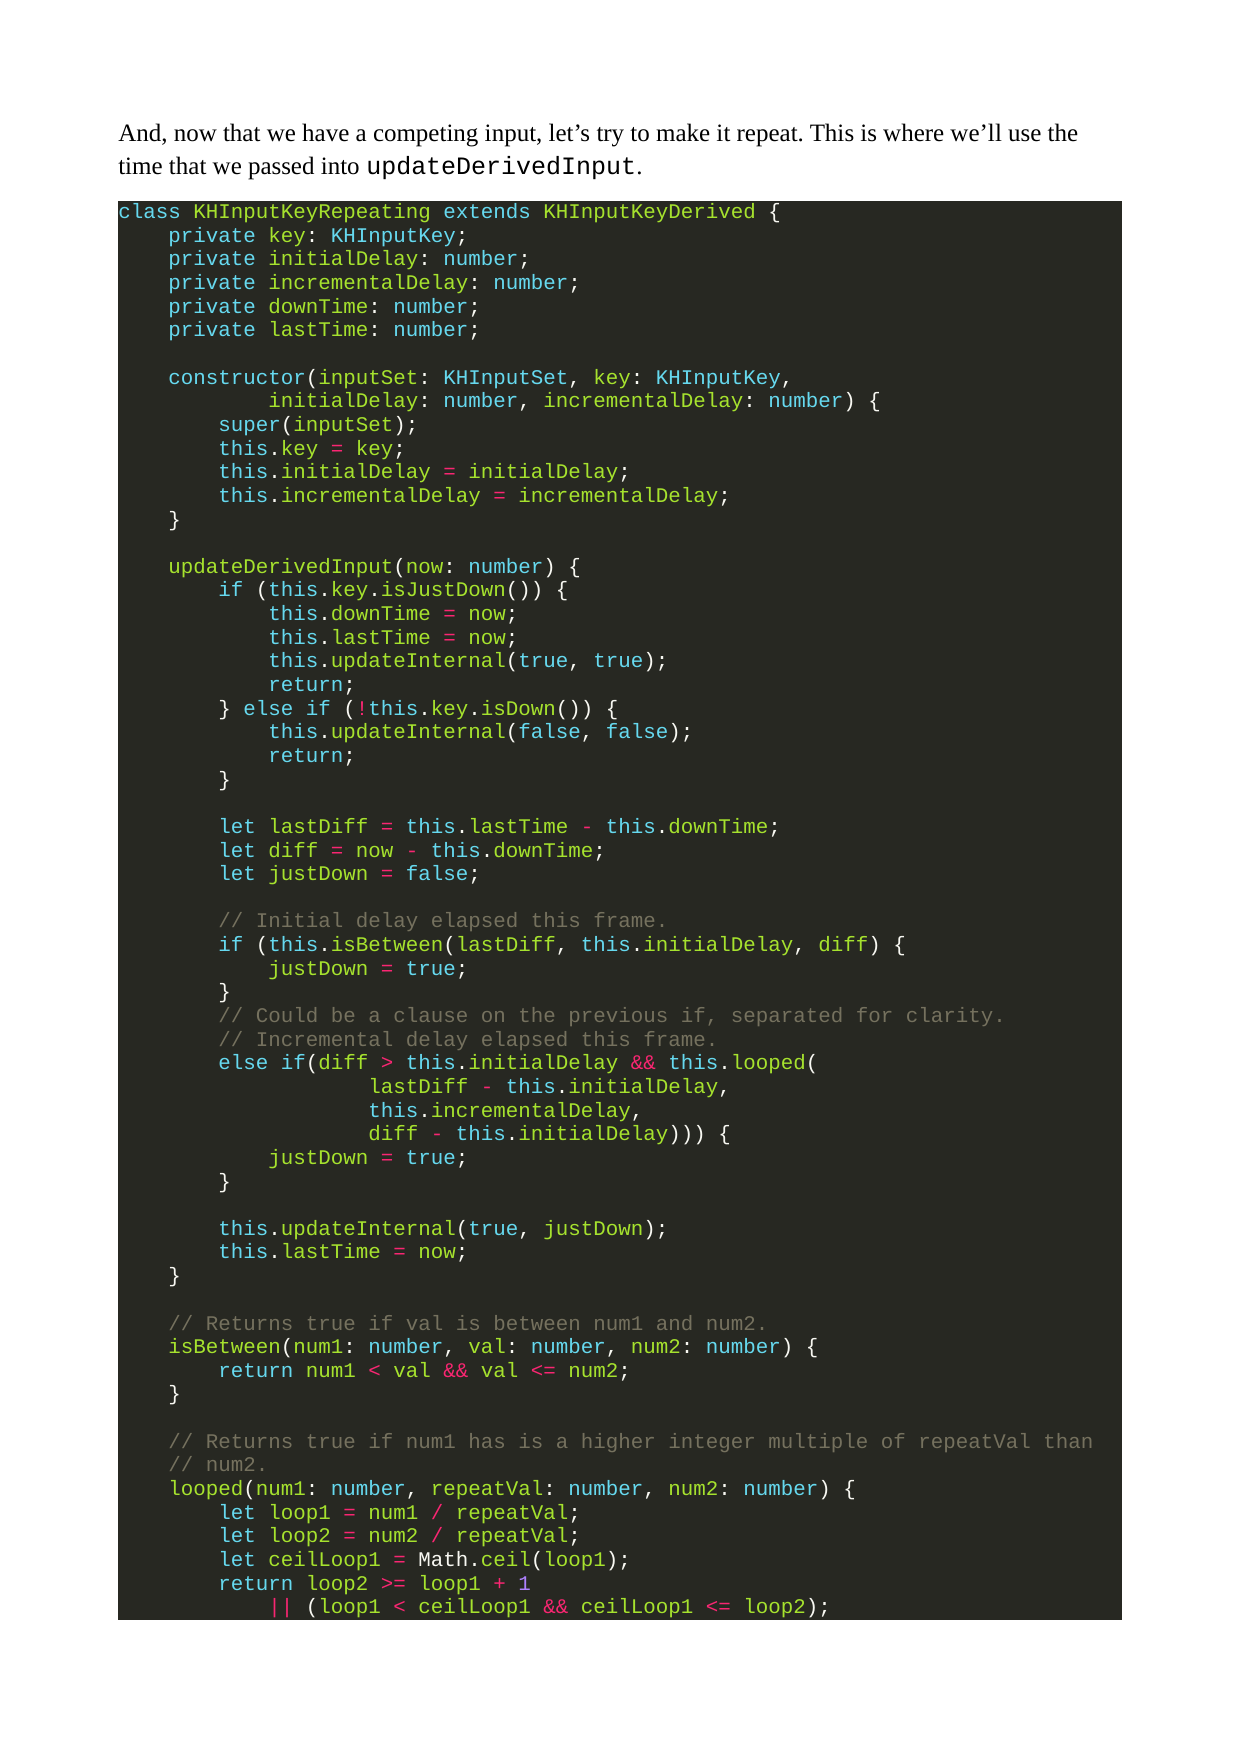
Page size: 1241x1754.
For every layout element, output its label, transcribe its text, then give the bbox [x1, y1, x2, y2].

text // num2. [118, 1454, 1122, 1478]
text this.updateInternal(true, justDown); [118, 1218, 1122, 1242]
text } else if (!this.key.isDown()) { [118, 698, 1122, 721]
text let justDown = false; [118, 863, 1122, 887]
text } [118, 1171, 1122, 1194]
text lastDiff - this.initialDelay, [118, 1076, 1122, 1100]
text } [118, 508, 1122, 532]
text return loop2 >= loop1 + 1 [118, 1573, 1122, 1596]
text And, now that we have a competing input, let’s try to make it repeat. This is where we’ll use the time that we passed into updateDerivedInput. [118, 118, 1122, 182]
text private key: KHInputKey; [118, 225, 1122, 248]
text private incrementalDelay: number; [118, 272, 1122, 296]
text this.lastTime = now; [118, 627, 1122, 650]
text this.key = key; [118, 438, 1122, 461]
text this.lastTime = now; [118, 1242, 1122, 1265]
text justDown = true; [118, 958, 1122, 981]
text if (this.isBetween(lastDiff, this.initialDelay, diff) { [118, 934, 1122, 958]
text this.downTime = now; [118, 603, 1122, 627]
text this.initialDelay = initialDelay; [118, 461, 1122, 485]
text // Returns true if val is between num1 and num2. [118, 1312, 1122, 1336]
text this.updateInternal(false, false); [118, 721, 1122, 745]
text let diff = now - this.downTime; [118, 839, 1122, 863]
text } [118, 981, 1122, 1005]
text let lastDiff = this.lastTime - this.downTime; [118, 816, 1122, 839]
text diff - this.initialDelay))) { [118, 1123, 1122, 1147]
text this.incrementalDelay = incrementalDelay; [118, 485, 1122, 508]
text if (this.key.isJustDown()) { [118, 579, 1122, 603]
text } [118, 769, 1122, 792]
text let ceilLoop1 = Math.ceil(loop1); [118, 1549, 1122, 1573]
text || (loop1 < ceilLoop1 && ceilLoop1 <= loop2); [118, 1596, 1122, 1620]
text return; [118, 745, 1122, 769]
text updateDerivedInput(now: number) { [118, 556, 1122, 579]
text looped(num1: number, repeatVal: number, num2: number) { [118, 1478, 1122, 1502]
text // Could be a clause on the previous if, separated for clarity. [118, 1005, 1122, 1029]
text private initialDelay: number; [118, 248, 1122, 272]
text return; [118, 674, 1122, 698]
text // Initial delay elapsed this frame. [118, 911, 1122, 934]
text class KHInputKeyRepeating extends KHInputKeyDerived { [118, 201, 1122, 225]
text private lastTime: number; [118, 319, 1122, 343]
text let loop2 = num2 / repeatVal; [118, 1525, 1122, 1549]
text } [118, 1265, 1122, 1289]
text return num1 < val && val <= num2; [118, 1360, 1122, 1383]
text private downTime: number; [118, 296, 1122, 319]
text constructor(inputSet: KHInputSet, key: KHInputKey, [118, 367, 1122, 390]
text super(inputSet); [118, 414, 1122, 438]
text this.updateInternal(true, true); [118, 650, 1122, 674]
text let loop1 = num1 / repeatVal; [118, 1502, 1122, 1525]
text isBetween(num1: number, val: number, num2: number) { [118, 1336, 1122, 1360]
text initialDelay: number, incrementalDelay: number) { [118, 390, 1122, 414]
text else if(diff > this.initialDelay && this.looped( [118, 1052, 1122, 1076]
text } [118, 1383, 1122, 1407]
text justDown = true; [118, 1147, 1122, 1171]
text // Incremental delay elapsed this frame. [118, 1029, 1122, 1052]
text // Returns true if num1 has is a higher integer multiple of repeatVal than [118, 1431, 1122, 1454]
text this.incrementalDelay, [118, 1100, 1122, 1123]
